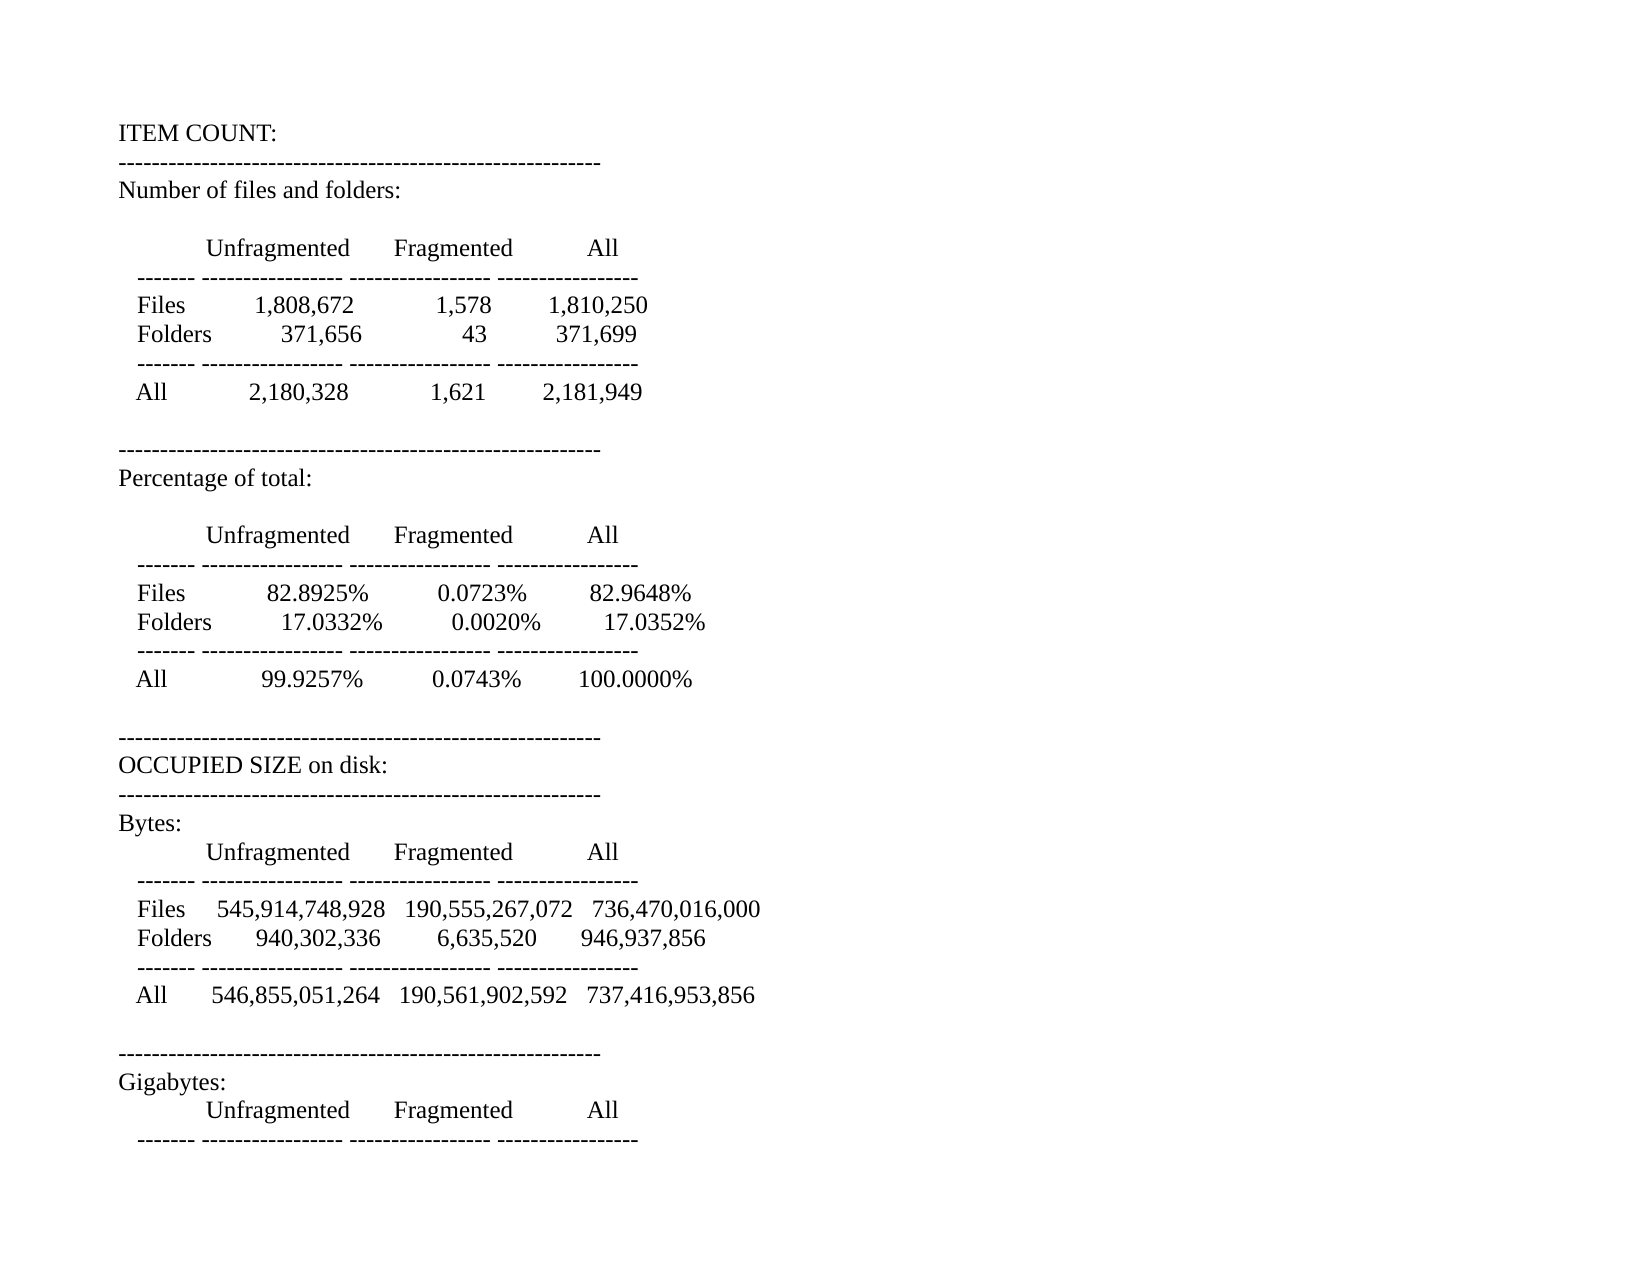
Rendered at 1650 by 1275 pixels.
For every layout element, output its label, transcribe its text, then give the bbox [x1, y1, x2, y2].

text Percentage of total: [118, 463, 1532, 492]
text ---------------------------------------------------------- [118, 779, 1532, 808]
text Files 1,808,672 1,578 1,810,250 [118, 291, 1532, 319]
text Unfragmented Fragmented All [118, 837, 1532, 866]
text All 2,180,328 1,621 2,181,949 [118, 377, 1532, 406]
text ------- ----------------- ----------------- ----------------- [118, 866, 1532, 894]
text Folders 371,656 43 371,699 [118, 319, 1532, 348]
text ------- ----------------- ----------------- ----------------- [118, 549, 1532, 578]
text OCCUPIED SIZE on disk: [118, 751, 1532, 779]
text ---------------------------------------------------------- [118, 722, 1532, 751]
text ------- ----------------- ----------------- ----------------- [118, 636, 1532, 664]
text ------- ----------------- ----------------- ----------------- [118, 262, 1532, 291]
text ------- ----------------- ----------------- ----------------- [118, 1124, 1532, 1153]
text Files 82.8925% 0.0723% 82.9648% [118, 578, 1532, 607]
text Unfragmented Fragmented All [118, 1096, 1532, 1124]
text Gigabytes: [118, 1067, 1532, 1096]
text Number of files and folders: [118, 176, 1532, 204]
text ------- ----------------- ----------------- ----------------- [118, 952, 1532, 981]
text Folders 940,302,336 6,635,520 946,937,856 [118, 923, 1532, 952]
text Files 545,914,748,928 190,555,267,072 736,470,016,000 [118, 894, 1532, 923]
text Unfragmented Fragmented All [118, 521, 1532, 549]
text All 99.9257% 0.0743% 100.0000% [118, 664, 1532, 693]
text Bytes: [118, 808, 1532, 837]
text All 546,855,051,264 190,561,902,592 737,416,953,856 [118, 981, 1532, 1009]
text ------- ----------------- ----------------- ----------------- [118, 348, 1532, 377]
text Unfragmented Fragmented All [118, 233, 1532, 262]
text ---------------------------------------------------------- [118, 147, 1532, 176]
text ---------------------------------------------------------- [118, 1038, 1532, 1067]
text ITEM COUNT: [118, 118, 1532, 147]
text ---------------------------------------------------------- [118, 434, 1532, 463]
text Folders 17.0332% 0.0020% 17.0352% [118, 607, 1532, 636]
